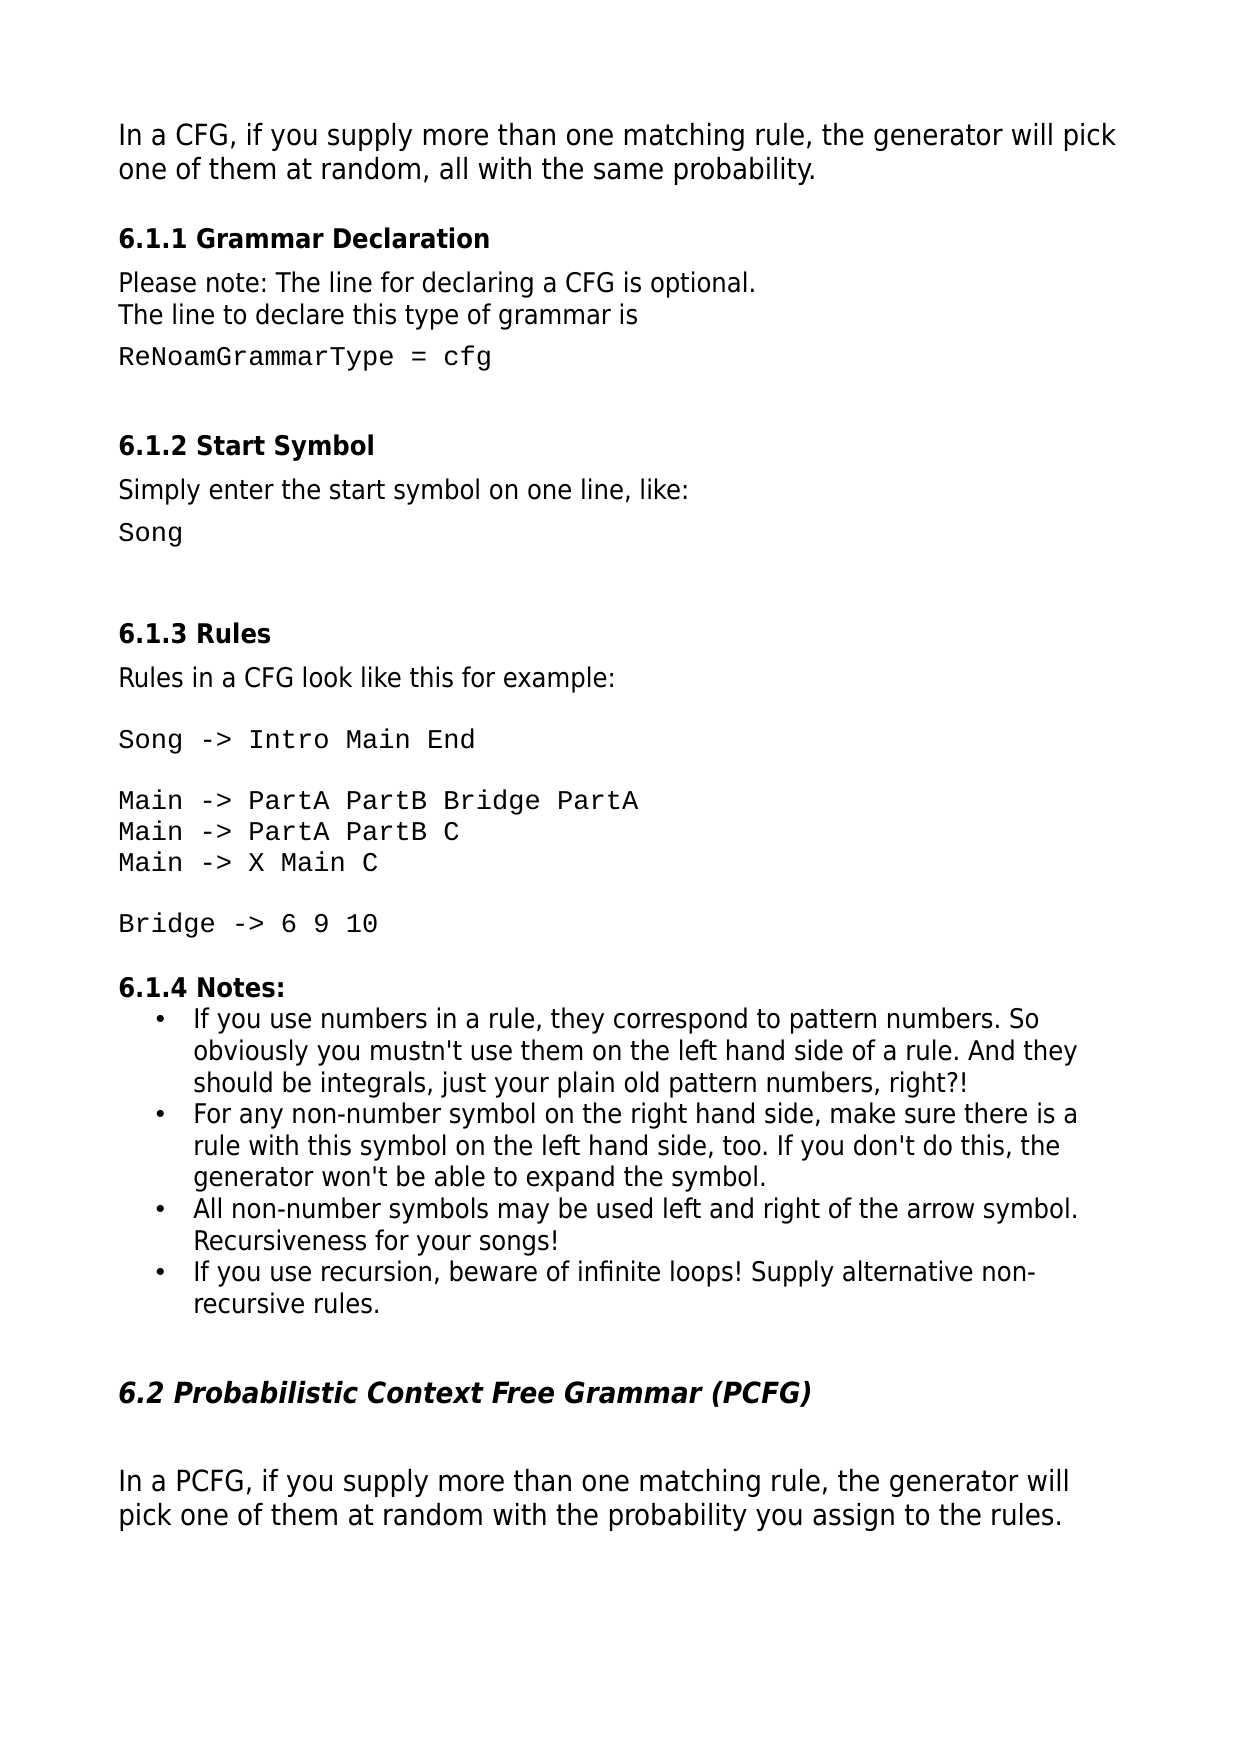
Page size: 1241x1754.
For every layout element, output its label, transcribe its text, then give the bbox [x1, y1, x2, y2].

list For any non-number symbol on the right hand side, make sure there is a rule with this symbol on the left hand side, too. If you don't do this, the generator won't be able to expand the symbol. [156, 1098, 1122, 1193]
text Song [118, 519, 1122, 549]
text Rules in a CFG look like this for example: [118, 662, 1122, 694]
text In a CFG, if you supply more than one matching rule, the generator will pick one of them at random, all with the same probability. [118, 118, 1122, 186]
subtitle 6.1.3 Rules [118, 618, 1122, 650]
text Bridge -> 6 9 10 [118, 910, 1122, 941]
subtitle 6.2 Probabilistic Context Free Grammar (PCFG) [118, 1376, 1122, 1410]
text The line to declare this type of grammar is [118, 299, 1122, 331]
text In a PCFG, if you supply more than one matching rule, the generator will pick one of them at random with the probability you assign to the rules. [118, 1464, 1122, 1532]
text Please note: The line for declaring a CFG is optional. [118, 268, 1122, 299]
list All non-number symbols may be used left and right of the arrow symbol. Recursiveness for your songs! [156, 1193, 1122, 1256]
text Song -> Intro Main End [118, 726, 1122, 756]
text Main -> PartA PartB Bridge PartA [118, 787, 1122, 818]
subtitle 6.1.1 Grammar Declaration [118, 223, 1122, 255]
list If you use numbers in a rule, they correspond to pattern numbers. So obviously you mustn't use them on the left hand side of a rule. And they should be integrals, just your plain old pattern numbers, right?! [156, 1004, 1122, 1098]
text Main -> PartA PartB C [118, 818, 1122, 848]
list If you use recursion, beware of infinite loops! Supply alternative non-recursive rules. [156, 1256, 1122, 1319]
text ReNoamGrammarType = cfg [118, 343, 1122, 374]
text Main -> X Main C [118, 848, 1122, 879]
subtitle 6.1.2 Start Symbol [118, 431, 1122, 462]
text 6.1.4 Notes: [118, 972, 1122, 1004]
text Simply enter the start symbol on one line, like: [118, 474, 1122, 506]
